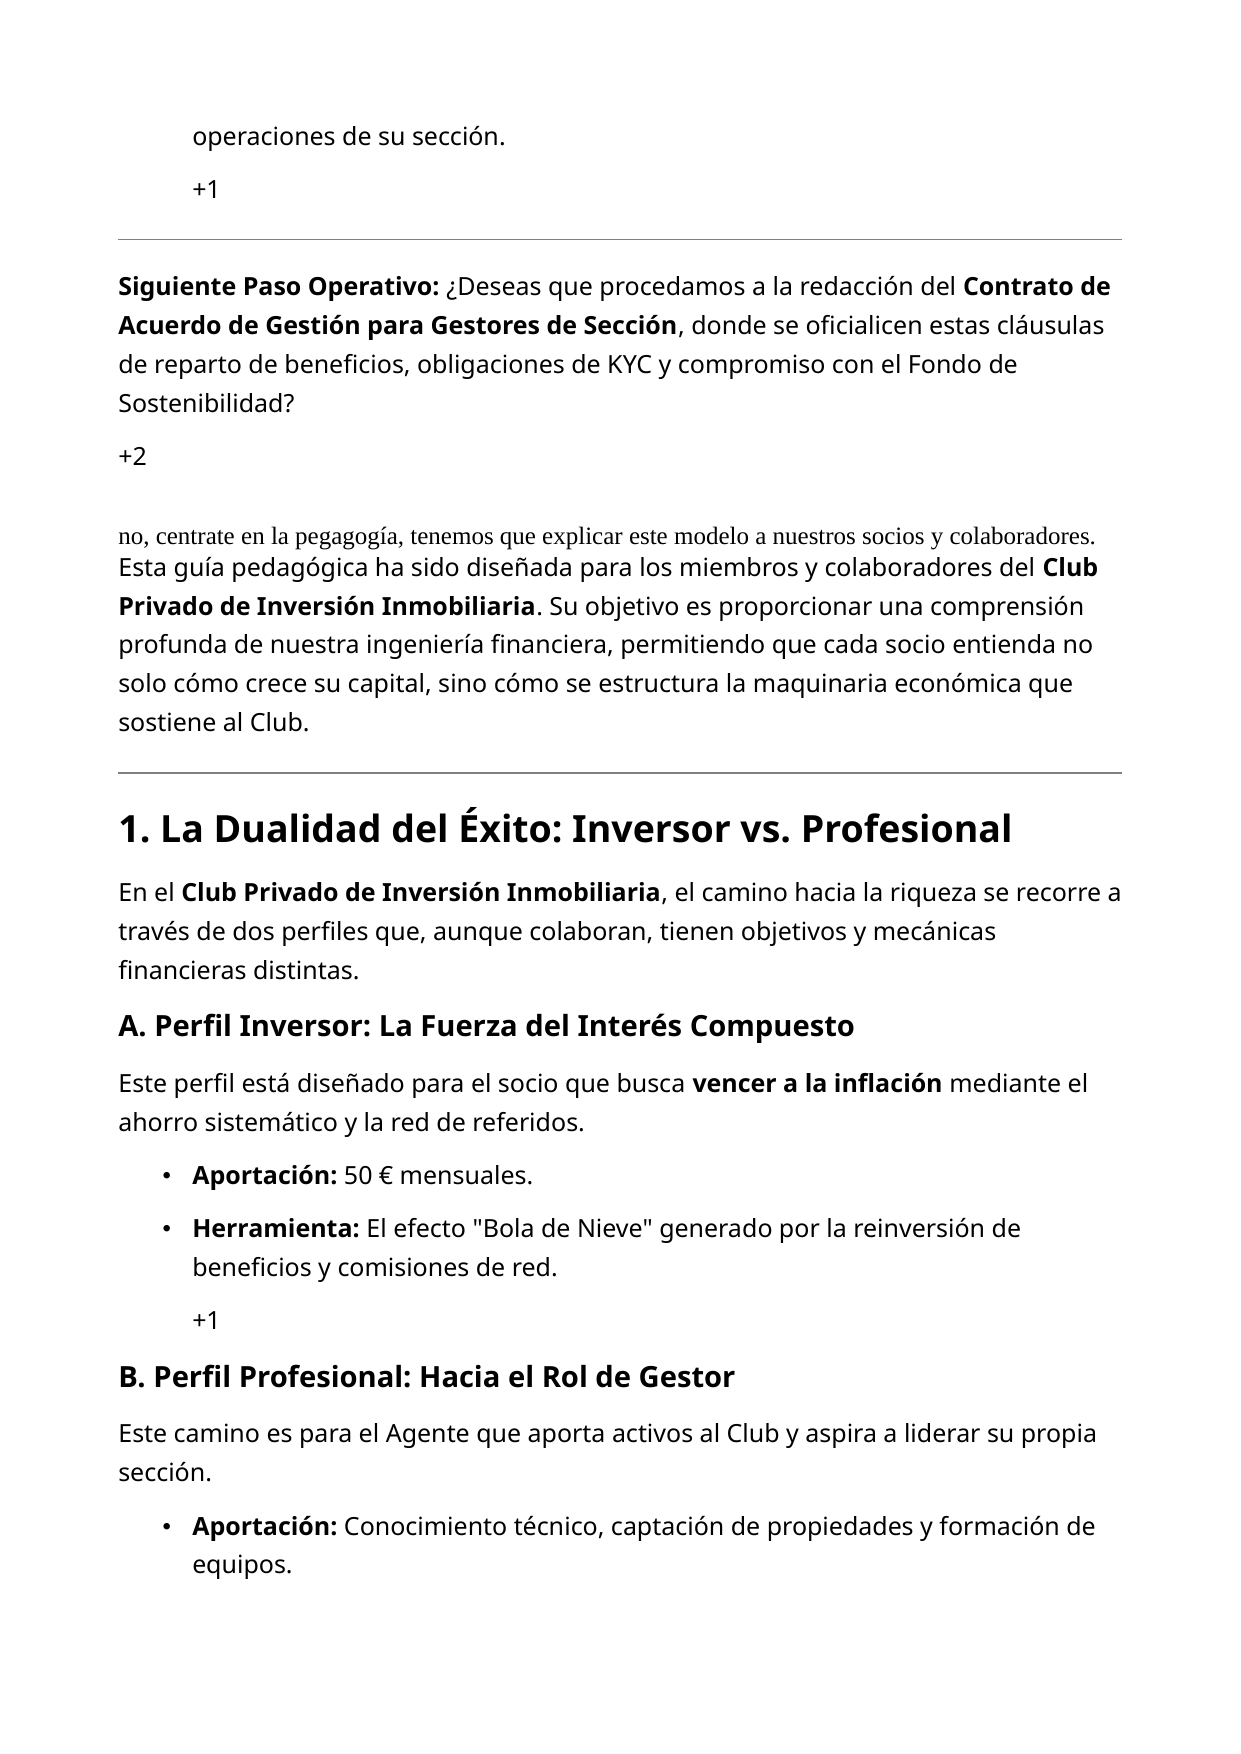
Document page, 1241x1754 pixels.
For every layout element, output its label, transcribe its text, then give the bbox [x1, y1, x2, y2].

table_cell Esta es la documentación técnica y estratégica consolidada para la fase de Gestión de Sección dentro del Club Privado de Inversión Inmobiliaria. Como Director de Desarrollo, he diseñado estas herramientas para que los Gestores (David Almeida, Carlos Balboa y futuros graduados) tengan un control quirúrgico sobre la "bola de nieve" financiera y el cumplimiento de los hitos de patrimonio. +2 1. Dashboard de Control para el Gestor (Sección Autónoma) Este panel es la "Cabina de Mando" digital. Su propósito es visualizar en tiempo real el progreso hacia el Hito de 1 Millón de euros y la liquidación de beneficios de sección. +2 🛰️ Panel de Métricas Críticas (KPIs) IndicadorDescripciónMeta OperativaEstado actualAUM (Assets Under Management) Valor total de propiedades aportadas y capturadas por la sección. +1 1.000.000 €Tracking RealEfecto Red (Snowball) Número de inversores activos en los 3 niveles de la sección. +1 Crecimiento 1x1 mensualDashboard DinámicoYield de Sección (2.5%) Honorarios devengados por la responsabilidad de los inversores. +1 2,5% del CapitalLiquidación por faseFondo de Sostenibilidad Reserva del 50% de beneficios netos para contingencias e inversión propia. +2 > 50% del MargenBloqueado en EscrowBeneficio Neto Gestor 50% del remanente tras gastos y fondo de sostenibilidad. +3 Maximizando ArbitrajeDisponible para Retiro 2. Documento Maestro: Circuito Hidráulico del Capital Para garantizar la transparencia total, el Gestor debe seguir este flujo inmutable de fondos en cada operación. +3 Fase 1: Ingesta y Captación (Responsabilidad del Agente/Promotor) Aporte del Activo: Se integra en la plataforma con toda la documentación (Nivel 2). +2 Honorarios Iniciales: Al precio de la propiedad se le añade un 5% de honorarios. +1 2,5% para el Agente que capturó la propiedad. +1 2,5% para el Gestor del Club (David/Carlos) por la gestión de los inversores. +1 Fase 2: Operación y Ventanas de Inversión El capital captado se inyecta en los proyectos según el tipo de ventana: +3 Tier A (Catapulta - 100k€): El Club saca un 30% de margen. Se paga un 20% APY al inversor en 6 meses. +1 Tier B (Refugio - 1M€): El Club saca un 12% de margen. Se paga un 8% anual al inversor. +1 Fase 3: El "Split" de Beneficios Netos (Escenario 100.000€) Tras liquidar el rendimiento del inversor, el margen restante del 10% (10.000€) se distribuye así: +3 Comisiones de Red (Referidos): 1,75% total (1.750€). +1 Gastos de Gestión (Standard): 100€ de gestión técnica + 50€ de marketing. +1 Beneficio Neto del Proyecto: 8.100 €. Fondo de Sostenibilidad (CPII): 4.050 € (50% neto) para reinversión estratégica. +1 Beneficio Final para Gestores: 4.050 €. 3. Guía de Obligaciones Económicas y Éticas El Gestor no es un empleado, es el Demiurgo de su sección. Su éxito depende de la salud del ecosistema. +2 Cero Especulación: Queda prohibido proponer activos basados en el azar o "pelotazos". Solo activos con demanda real comprobada y análisis de mercado. +1 Protección del Inversor: El Gestor debe actuar como una "aseguradora de capital". Si un proyecto tiene riesgos altos, el Fondo de Sostenibilidad debe estar preparado para blindar al microinversor. +2 Educación Continua: El Gestor debe dedicar horas semanales a formar a los Agentes Junior, ya que ellos son los que alimentan la "bola de nieve" de capital. +2 4. Hoja de Ruta: De Agente a Gestor con Marca Propia Este es el plan de carrera para cualquier miembro del Club Privado de Inversión Inmobiliaria. +2 Año 1 (Siembra): El Agente utiliza el sistema para captar sus primeras propiedades y construir su red 1x1. Gana el 2,5% de sus captaciones. +1 Año 2 (Consolidación): El Agente escala sus operaciones hasta gestionar un volumen de 1 Millón de euros. Debe demostrar tracción y disciplina. +1 Hito de Graduación: Tras 2 años consecutivos manteniendo el millón en activos gestionados, el Agente solicita al Comité (David y Carlos) la Acreditación como Gestor de Sección. +1 Recompensa: Se le concede permiso para operar con su propia marca bajo la tecnología de Breeder Hub, recibiendo el 50% del beneficio neto de todas las operaciones de su sección. +1 Siguiente Paso Operativo: ¿Deseas que procedamos a la redacción del Contrato de Acuerdo de Gestión para Gestores de Sección, donde se oficialicen estas cláusulas de reparto de beneficios, obligaciones de KYC y compromiso con el Fondo de Sostenibilidad? +2 [118, 118, 1122, 239]
table_cell Esta es la documentación técnica y estratégica consolidada para la fase de Gestión de Sección dentro del Club Privado de Inversión Inmobiliaria. Como Director de Desarrollo, he diseñado estas herramientas para que los Gestores (David Almeida, Carlos Balboa y futuros graduados) tengan un control quirúrgico sobre la "bola de nieve" financiera y el cumplimiento de los hitos de patrimonio. +2 1. Dashboard de Control para el Gestor (Sección Autónoma) Este panel es la "Cabina de Mando" digital. Su propósito es visualizar en tiempo real el progreso hacia el Hito de 1 Millón de euros y la liquidación de beneficios de sección. +2 🛰️ Panel de Métricas Críticas (KPIs) IndicadorDescripciónMeta OperativaEstado actualAUM (Assets Under Management) Valor total de propiedades aportadas y capturadas por la sección. +1 1.000.000 €Tracking RealEfecto Red (Snowball) Número de inversores activos en los 3 niveles de la sección. +1 Crecimiento 1x1 mensualDashboard DinámicoYield de Sección (2.5%) Honorarios devengados por la responsabilidad de los inversores. +1 2,5% del CapitalLiquidación por faseFondo de Sostenibilidad Reserva del 50% de beneficios netos para contingencias e inversión propia. +2 > 50% del MargenBloqueado en EscrowBeneficio Neto Gestor 50% del remanente tras gastos y fondo de sostenibilidad. +3 Maximizando ArbitrajeDisponible para Retiro 2. Documento Maestro: Circuito Hidráulico del Capital Para garantizar la transparencia total, el Gestor debe seguir este flujo inmutable de fondos en cada operación. +3 Fase 1: Ingesta y Captación (Responsabilidad del Agente/Promotor) Aporte del Activo: Se integra en la plataforma con toda la documentación (Nivel 2). +2 Honorarios Iniciales: Al precio de la propiedad se le añade un 5% de honorarios. +1 2,5% para el Agente que capturó la propiedad. +1 2,5% para el Gestor del Club (David/Carlos) por la gestión de los inversores. +1 Fase 2: Operación y Ventanas de Inversión El capital captado se inyecta en los proyectos según el tipo de ventana: +3 Tier A (Catapulta - 100k€): El Club saca un 30% de margen. Se paga un 20% APY al inversor en 6 meses. +1 Tier B (Refugio - 1M€): El Club saca un 12% de margen. Se paga un 8% anual al inversor. +1 Fase 3: El "Split" de Beneficios Netos (Escenario 100.000€) Tras liquidar el rendimiento del inversor, el margen restante del 10% (10.000€) se distribuye así: +3 Comisiones de Red (Referidos): 1,75% total (1.750€). +1 Gastos de Gestión (Standard): 100€ de gestión técnica + 50€ de marketing. +1 Beneficio Neto del Proyecto: 8.100 €. Fondo de Sostenibilidad (CPII): 4.050 € (50% neto) para reinversión estratégica. +1 Beneficio Final para Gestores: 4.050 €. 3. Guía de Obligaciones Económicas y Éticas El Gestor no es un empleado, es el Demiurgo de su sección. Su éxito depende de la salud del ecosistema. +2 Cero Especulación: Queda prohibido proponer activos basados en el azar o "pelotazos". Solo activos con demanda real comprobada y análisis de mercado. +1 Protección del Inversor: El Gestor debe actuar como una "aseguradora de capital". Si un proyecto tiene riesgos altos, el Fondo de Sostenibilidad debe estar preparado para blindar al microinversor. +2 Educación Continua: El Gestor debe dedicar horas semanales a formar a los Agentes Junior, ya que ellos son los que alimentan la "bola de nieve" de capital. +2 4. Hoja de Ruta: De Agente a Gestor con Marca Propia Este es el plan de carrera para cualquier miembro del Club Privado de Inversión Inmobiliaria. +2 Año 1 (Siembra): El Agente utiliza el sistema para captar sus primeras propiedades y construir su red 1x1. Gana el 2,5% de sus captaciones. +1 Año 2 (Consolidación): El Agente escala sus operaciones hasta gestionar un volumen de 1 Millón de euros. Debe demostrar tracción y disciplina. +1 Hito de Graduación: Tras 2 años consecutivos manteniendo el millón en activos gestionados, el Agente solicita al Comité (David y Carlos) la Acreditación como Gestor de Sección. +1 Recompensa: Se le concede permiso para operar con su propia marca bajo la tecnología de Breeder Hub, recibiendo el 50% del beneficio neto de todas las operaciones de su sección. +1 Siguiente Paso Operativo: ¿Deseas que procedamos a la redacción del Contrato de Acuerdo de Gestión para Gestores de Sección, donde se oficialicen estas cláusulas de reparto de beneficios, obligaciones de KYC y compromiso con el Fondo de Sostenibilidad? +2 [118, 240, 1122, 521]
table_cell Esta guía pedagógica ha sido diseñada para los miembros y colaboradores del Club Privado de Inversión Inmobiliaria. Su objetivo es proporcionar una comprensión profunda de nuestra ingeniería financiera, permitiendo que cada socio entienda no solo cómo crece su capital, sino cómo se estructura la maquinaria económica que sostiene al Club. 1. La Dualidad del Éxito: Inversor vs. Profesional En el Club Privado de Inversión Inmobiliaria, el camino hacia la riqueza se recorre a través de dos perfiles que, aunque colaboran, tienen objetivos y mecánicas financieras distintas. A. Perfil Inversor: La Fuerza del Interés Compuesto Este perfil está diseñado para el socio que busca vencer a la inflación mediante el ahorro sistemático y la red de referidos. Aportación: 50 € mensuales. Herramienta: El efecto "Bola de Nieve" generado por la reinversión de beneficios y comisiones de red. +1 B. Perfil Profesional: Hacia el Rol de Gestor Este camino es para el Agente que aporta activos al Club y aspira a liderar su propia sección. Aportación: Conocimiento técnico, captación de propiedades y formación de equipos. +3 Meta: Alcanzar la gestión de 1 Millón de euros durante 2 años consecutivos para obtener su propia marca y el 50% de los beneficios de su sección. +2 2. Ingeniería de la Propiedad: Honorarios de Gestión A diferencia de otros modelos, el Club Privado de Inversión Inmobiliaria integra sus honorarios directamente en el precio del activo. Cada propiedad que entra al catálogo lleva un 5% de honorarios ya negociado: ConceptoPorcentajeResponsabilidadGestión de Inversores2,5 % David Almeida y Carlos Balboa (Acompañamiento y seguridad del capital). +1 Captación de Activo2,5 % Agente/Promotor (Estructuración documental y validación del activo). +1 3. Proyecciones del Flujo de Caja del Club El Club gestiona dos niveles de inversión (Tiers). El beneficio del Club (su "sabia inicial") proviene del arbitraje entre lo que el activo rinde y lo que se le paga al inversor. Análisis de Escenarios Reales VariableTier A: Catapulta (6 Meses)Tier B: Refugio (Anual)Capital del Proyecto100.000 €1.000.000 €Rendimiento Total (CPII)30.000 € (30%)120.000 € (12%)Pago al Inversor20.000 € (20% APY)80.000 € (8% APY)Comisiones Red (1,75%)1.750 €17.500 €Gastos Gestión (Ticket)100 €100 €Gastos Marketing (Activo)50 €50 €BENEFICIO NETO8.100 €22.350 €Fondo Sostenibilidad (50%)4.050 €11.175 €Beneficio Sección Gestor4.050 €11.175 € 4. El Motor de Red: Prescripción Continua 1x1 El crecimiento de la cartera propia no depende solo de tu ahorro, sino de tu capacidad de compartir el modelo. La norma del Club es sumar un nuevo asociado al mes. +1 Estructura de Comisiones de Referidos Las comisiones se liquidan al cierre de la inversión o en el reparto anual: +1 Nivel 1 (Hijo): 1% del capital invertido. Nivel 2 (Nieto): 0,5% del capital invertido. Nivel 3 (Bisnieto): 0,25% del capital invertido. La Escala "Bola de Nieve" de Capital Gestionado Si cada socio cumple la norma de invitar a un nuevo inversor mensualmente, el volumen de capital bajo gestión del Club crece exponencialmente. Este volumen es lo que permite acceder a las operaciones del Tier B (1 Millón €). Escenario de Retiro: Una vez transcurrido el primer año, el modelo permite retirar 500 € anuales de beneficios. Gracias al interés compuesto y a las inyecciones de los referidos, este retiro no frena el crecimiento del patrimonio principal, permitiendo una liquidez sostenible. 5. Plan de Carrera: Del Ahorro a la Empresa Propia El Club Privado de Inversión Inmobiliaria es una lanzadera profesional. Los Socios Fundadores son el ejemplo de esta evolución meritocrática. Iniciación (Mes 1-12): Aprendizaje del interés compuesto con 50 €/mes y construcción de la red L1-L3. +1 Consolidación (Año 2): El Agente Profesional empieza a proponer propiedades y a gestionar equipos de Agentes Junior. +1 Hito de Gestor: Al alcanzar 1 Millón € gestionados durante 2 años, el socio se gradúa. Beneficio: Recibe el 50% del beneficio neto de todas las operaciones de su sección (después de gastos y fondo de sostenibilidad). +2 Estatus: Marca propia y plena autonomía operativa dentro del ecosistema. +1 6. La Seguridad del Sistema: Fondo de Sostenibilidad Para proteger el patrimonio de todos, el Club nunca dota menos del 50% del beneficio neto de cada operación al Fondo de Sostenibilidad. Este fondo tiene dos funciones críticas: +1 Reserva de Contingencia: Cubrir posibles desvíos u obligaciones del Club ante los inversores. +1 Capital de Inversión Propio: Permitir que el Club invierta en negocios estratégicos con márgenes más cortos pero gran valor patrimonial. +1 Esta estructura garantiza que, a diferencia de los modelos especulativos, el Club Privado de Inversión Inmobiliaria posea la economía que corre sobre sus activos, asegurando la inmortalidad del capital. +1 ¿Deseas que preparemos ahora los Gráficos de Crecimiento Comparado para que los socios visualicen la diferencia entre el ahorro estático y nuestro modelo de red 1x1? [118, 550, 1122, 772]
table_cell no, centrate en la pegagogía, tenemos que explicar este modelo a nuestros socios y colaboradores. [118, 521, 1122, 549]
table_cell Esta guía pedagógica ha sido diseñada para los miembros y colaboradores del Club Privado de Inversión Inmobiliaria. Su objetivo es proporcionar una comprensión profunda de nuestra ingeniería financiera, permitiendo que cada socio entienda no solo cómo crece su capital, sino cómo se estructura la maquinaria económica que sostiene al Club. 1. La Dualidad del Éxito: Inversor vs. Profesional En el Club Privado de Inversión Inmobiliaria, el camino hacia la riqueza se recorre a través de dos perfiles que, aunque colaboran, tienen objetivos y mecánicas financieras distintas. A. Perfil Inversor: La Fuerza del Interés Compuesto Este perfil está diseñado para el socio que busca vencer a la inflación mediante el ahorro sistemático y la red de referidos. Aportación: 50 € mensuales. Herramienta: El efecto "Bola de Nieve" generado por la reinversión de beneficios y comisiones de red. +1 B. Perfil Profesional: Hacia el Rol de Gestor Este camino es para el Agente que aporta activos al Club y aspira a liderar su propia sección. Aportación: Conocimiento técnico, captación de propiedades y formación de equipos. +3 Meta: Alcanzar la gestión de 1 Millón de euros durante 2 años consecutivos para obtener su propia marca y el 50% de los beneficios de su sección. +2 2. Ingeniería de la Propiedad: Honorarios de Gestión A diferencia de otros modelos, el Club Privado de Inversión Inmobiliaria integra sus honorarios directamente en el precio del activo. Cada propiedad que entra al catálogo lleva un 5% de honorarios ya negociado: ConceptoPorcentajeResponsabilidadGestión de Inversores2,5 % David Almeida y Carlos Balboa (Acompañamiento y seguridad del capital). +1 Captación de Activo2,5 % Agente/Promotor (Estructuración documental y validación del activo). +1 3. Proyecciones del Flujo de Caja del Club El Club gestiona dos niveles de inversión (Tiers). El beneficio del Club (su "sabia inicial") proviene del arbitraje entre lo que el activo rinde y lo que se le paga al inversor. Análisis de Escenarios Reales VariableTier A: Catapulta (6 Meses)Tier B: Refugio (Anual)Capital del Proyecto100.000 €1.000.000 €Rendimiento Total (CPII)30.000 € (30%)120.000 € (12%)Pago al Inversor20.000 € (20% APY)80.000 € (8% APY)Comisiones Red (1,75%)1.750 €17.500 €Gastos Gestión (Ticket)100 €100 €Gastos Marketing (Activo)50 €50 €BENEFICIO NETO8.100 €22.350 €Fondo Sostenibilidad (50%)4.050 €11.175 €Beneficio Sección Gestor4.050 €11.175 € 4. El Motor de Red: Prescripción Continua 1x1 El crecimiento de la cartera propia no depende solo de tu ahorro, sino de tu capacidad de compartir el modelo. La norma del Club es sumar un nuevo asociado al mes. +1 Estructura de Comisiones de Referidos Las comisiones se liquidan al cierre de la inversión o en el reparto anual: +1 Nivel 1 (Hijo): 1% del capital invertido. Nivel 2 (Nieto): 0,5% del capital invertido. Nivel 3 (Bisnieto): 0,25% del capital invertido. La Escala "Bola de Nieve" de Capital Gestionado Si cada socio cumple la norma de invitar a un nuevo inversor mensualmente, el volumen de capital bajo gestión del Club crece exponencialmente. Este volumen es lo que permite acceder a las operaciones del Tier B (1 Millón €). Escenario de Retiro: Una vez transcurrido el primer año, el modelo permite retirar 500 € anuales de beneficios. Gracias al interés compuesto y a las inyecciones de los referidos, este retiro no frena el crecimiento del patrimonio principal, permitiendo una liquidez sostenible. 5. Plan de Carrera: Del Ahorro a la Empresa Propia El Club Privado de Inversión Inmobiliaria es una lanzadera profesional. Los Socios Fundadores son el ejemplo de esta evolución meritocrática. Iniciación (Mes 1-12): Aprendizaje del interés compuesto con 50 €/mes y construcción de la red L1-L3. +1 Consolidación (Año 2): El Agente Profesional empieza a proponer propiedades y a gestionar equipos de Agentes Junior. +1 Hito de Gestor: Al alcanzar 1 Millón € gestionados durante 2 años, el socio se gradúa. Beneficio: Recibe el 50% del beneficio neto de todas las operaciones de su sección (después de gastos y fondo de sostenibilidad). +2 Estatus: Marca propia y plena autonomía operativa dentro del ecosistema. +1 6. La Seguridad del Sistema: Fondo de Sostenibilidad Para proteger el patrimonio de todos, el Club nunca dota menos del 50% del beneficio neto de cada operación al Fondo de Sostenibilidad. Este fondo tiene dos funciones críticas: +1 Reserva de Contingencia: Cubrir posibles desvíos u obligaciones del Club ante los inversores. +1 Capital de Inversión Propio: Permitir que el Club invierta en negocios estratégicos con márgenes más cortos pero gran valor patrimonial. +1 Esta estructura garantiza que, a diferencia de los modelos especulativos, el Club Privado de Inversión Inmobiliaria posea la economía que corre sobre sus activos, asegurando la inmortalidad del capital. +1 ¿Deseas que preparemos ahora los Gráficos de Crecimiento Comparado para que los socios visualicen la diferencia entre el ahorro estático y nuestro modelo de red 1x1? [118, 774, 1122, 1599]
